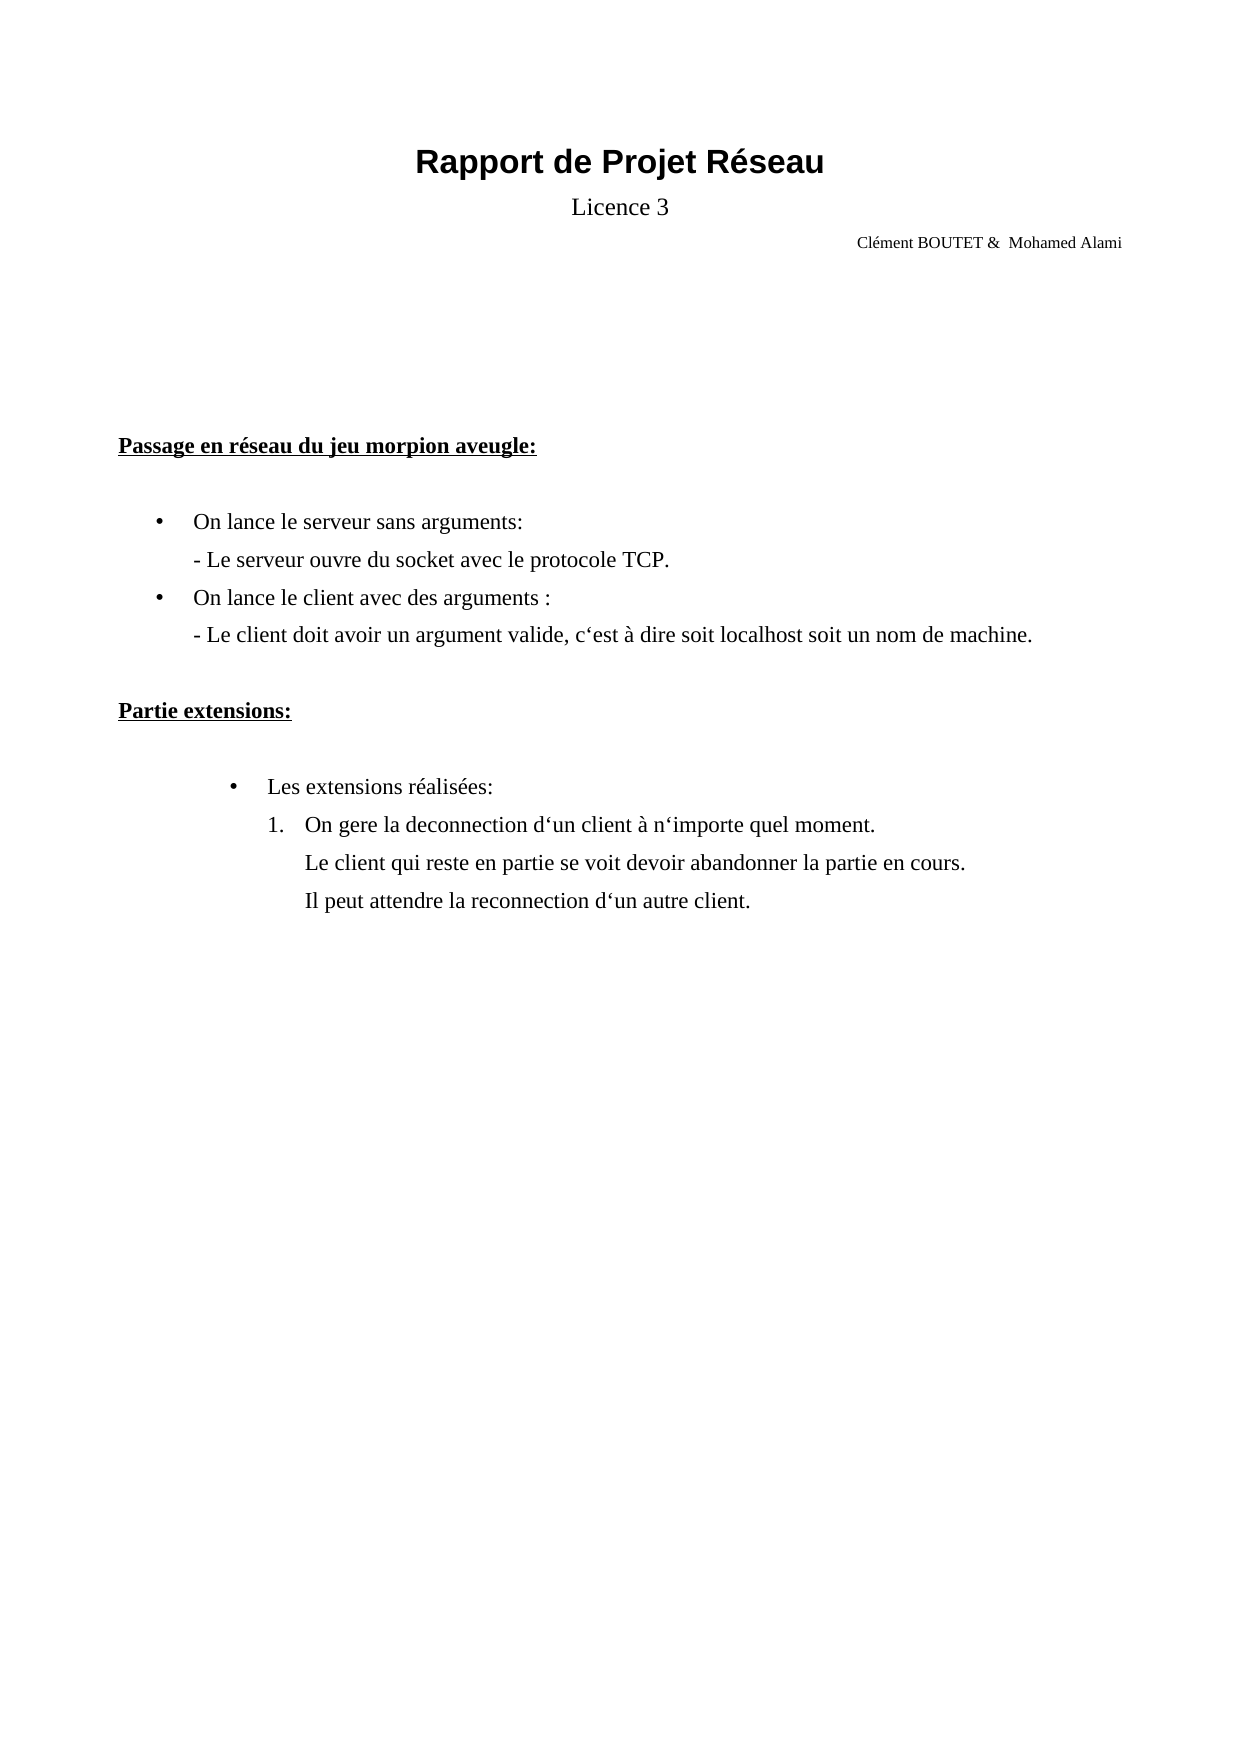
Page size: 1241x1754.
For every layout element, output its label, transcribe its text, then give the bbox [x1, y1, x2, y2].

text Passage en réseau du jeu morpion aveugle: [118, 433, 1122, 458]
list - Le client doit avoir un argument valide, c‘est à dire soit localhost soit un nom de machine. [156, 622, 1122, 648]
text Clément BOUTET & Mohamed Alami [118, 233, 1122, 252]
text Partie extensions: [118, 698, 1122, 724]
text Licence 3 [118, 193, 1122, 221]
list - Le serveur ouvre du socket avec le protocole TCP. [156, 547, 1122, 572]
list Le client qui reste en partie se voit devoir abandonner la partie en cours. [267, 850, 1122, 875]
list On lance le serveur sans arguments: [156, 509, 1122, 534]
list Les extensions réalisées: [229, 774, 1122, 799]
list On gere la deconnection d‘un client à n‘importe quel moment. [267, 812, 1122, 837]
list On lance le client avec des arguments : [156, 584, 1122, 610]
list Il peut attendre la reconnection d‘un autre client. [267, 888, 1122, 913]
subtitle Rapport de Projet Réseau [118, 143, 1122, 181]
